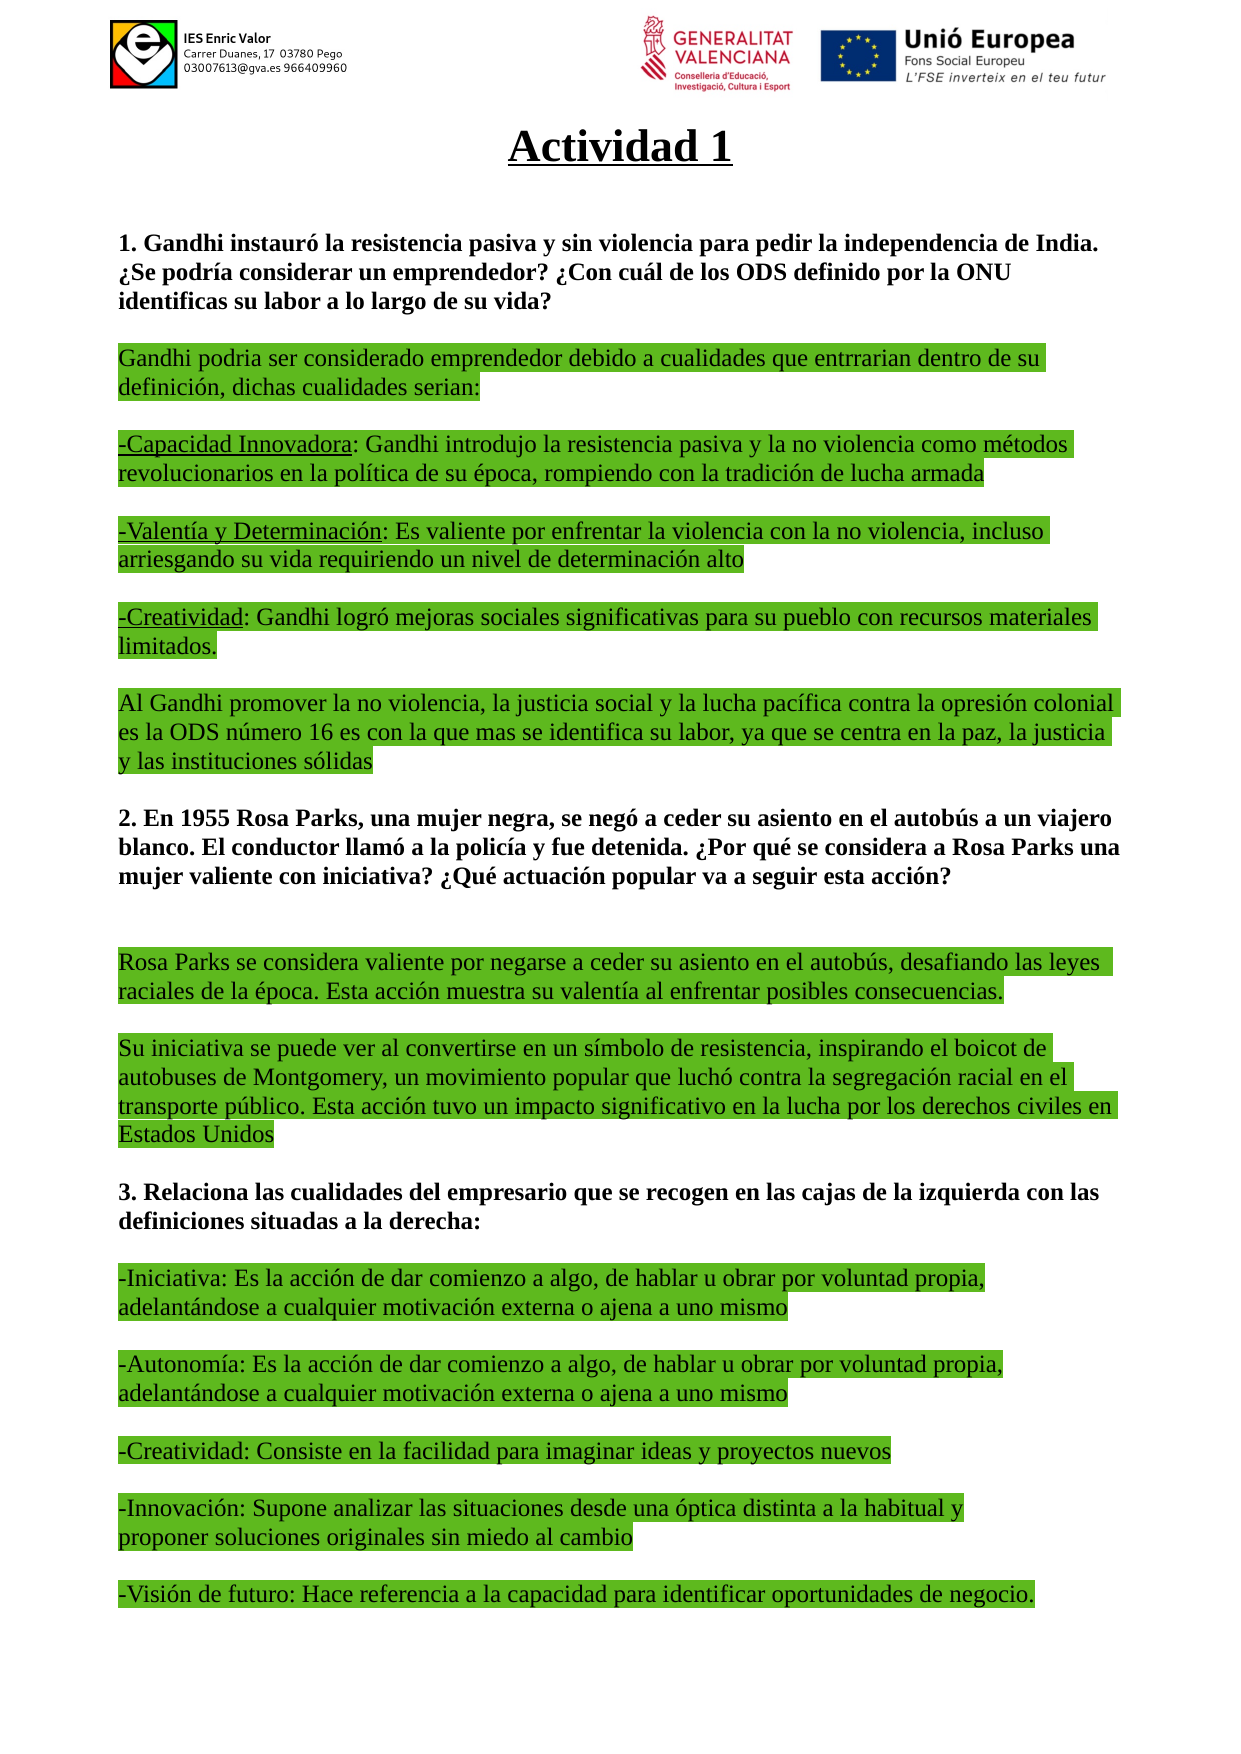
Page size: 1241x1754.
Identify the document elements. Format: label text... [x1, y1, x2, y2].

text -Iniciativa: Es la acción de dar comienzo a algo, de hablar u obrar por voluntad propia, [118, 1263, 1122, 1292]
text 3. Relaciona las cualidades del empresario que se recogen en las cajas de la izquierda con las definiciones situadas a la derecha: [118, 1177, 1122, 1234]
text Al Gandhi promover la no violencia, la justicia social y la lucha pacífica contra la opresión colonial es la ODS número 16 es con la que mas se identifica su labor, ya que se centra en la paz, la justicia y las instituciones sólidas [118, 688, 1122, 774]
text Gandhi podria ser considerado emprendedor debido a cualidades que entrrarian dentro de su definición, dichas cualidades serian: [118, 343, 1122, 401]
text -Creatividad: Gandhi logró mejoras sociales significativas para su pueblo con recursos materiales limitados. [118, 602, 1122, 659]
picture [104, 8, 1108, 101]
text adelantándose a cualquier motivación externa o ajena a uno mismo [118, 1378, 1122, 1407]
text -Visión de futuro: Hace referencia a la capacidad para identificar oportunidades de negocio. [118, 1579, 1122, 1608]
text -Valentía y Determinación: Es valiente por enfrentar la violencia con la no violencia, incluso arriesgando su vida requiriendo un nivel de determinación alto [118, 516, 1122, 573]
text proponer soluciones originales sin miedo al cambio [118, 1522, 1122, 1551]
text -Capacidad Innovadora: Gandhi introdujo la resistencia pasiva y la no violencia como métodos revolucionarios en la política de su época, rompiendo con la tradición de lucha armada [118, 429, 1122, 487]
text Su iniciativa se puede ver al convertirse en un símbolo de resistencia, inspirando el boicot de autobuses de Montgomery, un movimiento popular que luchó contra la segregación racial en el transporte público. Esta acción tuvo un impacto significativo en la lucha por los derechos civiles en Estados Unidos [118, 1033, 1122, 1148]
text adelantándose a cualquier motivación externa o ajena a uno mismo [118, 1292, 1122, 1321]
text -Creatividad: Consiste en la facilidad para imaginar ideas y proyectos nuevos [118, 1436, 1122, 1464]
text -Innovación: Supone analizar las situaciones desde una óptica distinta a la habitual y [118, 1493, 1122, 1522]
text -Autonomía: Es la acción de dar comienzo a algo, de hablar u obrar por voluntad propia, [118, 1349, 1122, 1378]
text Actividad 1 [118, 118, 1122, 171]
text Rosa Parks se considera valiente por negarse a ceder su asiento en el autobús, desafiando las leyes raciales de la época. Esta acción muestra su valentía al enfrentar posibles consecuencias. [118, 947, 1122, 1004]
text 1. Gandhi instauró la resistencia pasiva y sin violencia para pedir la independencia de India. ¿Se podría considerar un emprendedor? ¿Con cuál de los ODS definido por la ONU identificas su labor a lo largo de su vida? [118, 228, 1122, 314]
text 2. En 1955 Rosa Parks, una mujer negra, se negó a ceder su asiento en el autobús a un viajero blanco. El conductor llamó a la policía y fue detenida. ¿Por qué se considera a Rosa Parks una mujer valiente con iniciativa? ¿Qué actuación popular va a seguir esta acción? [118, 803, 1122, 889]
